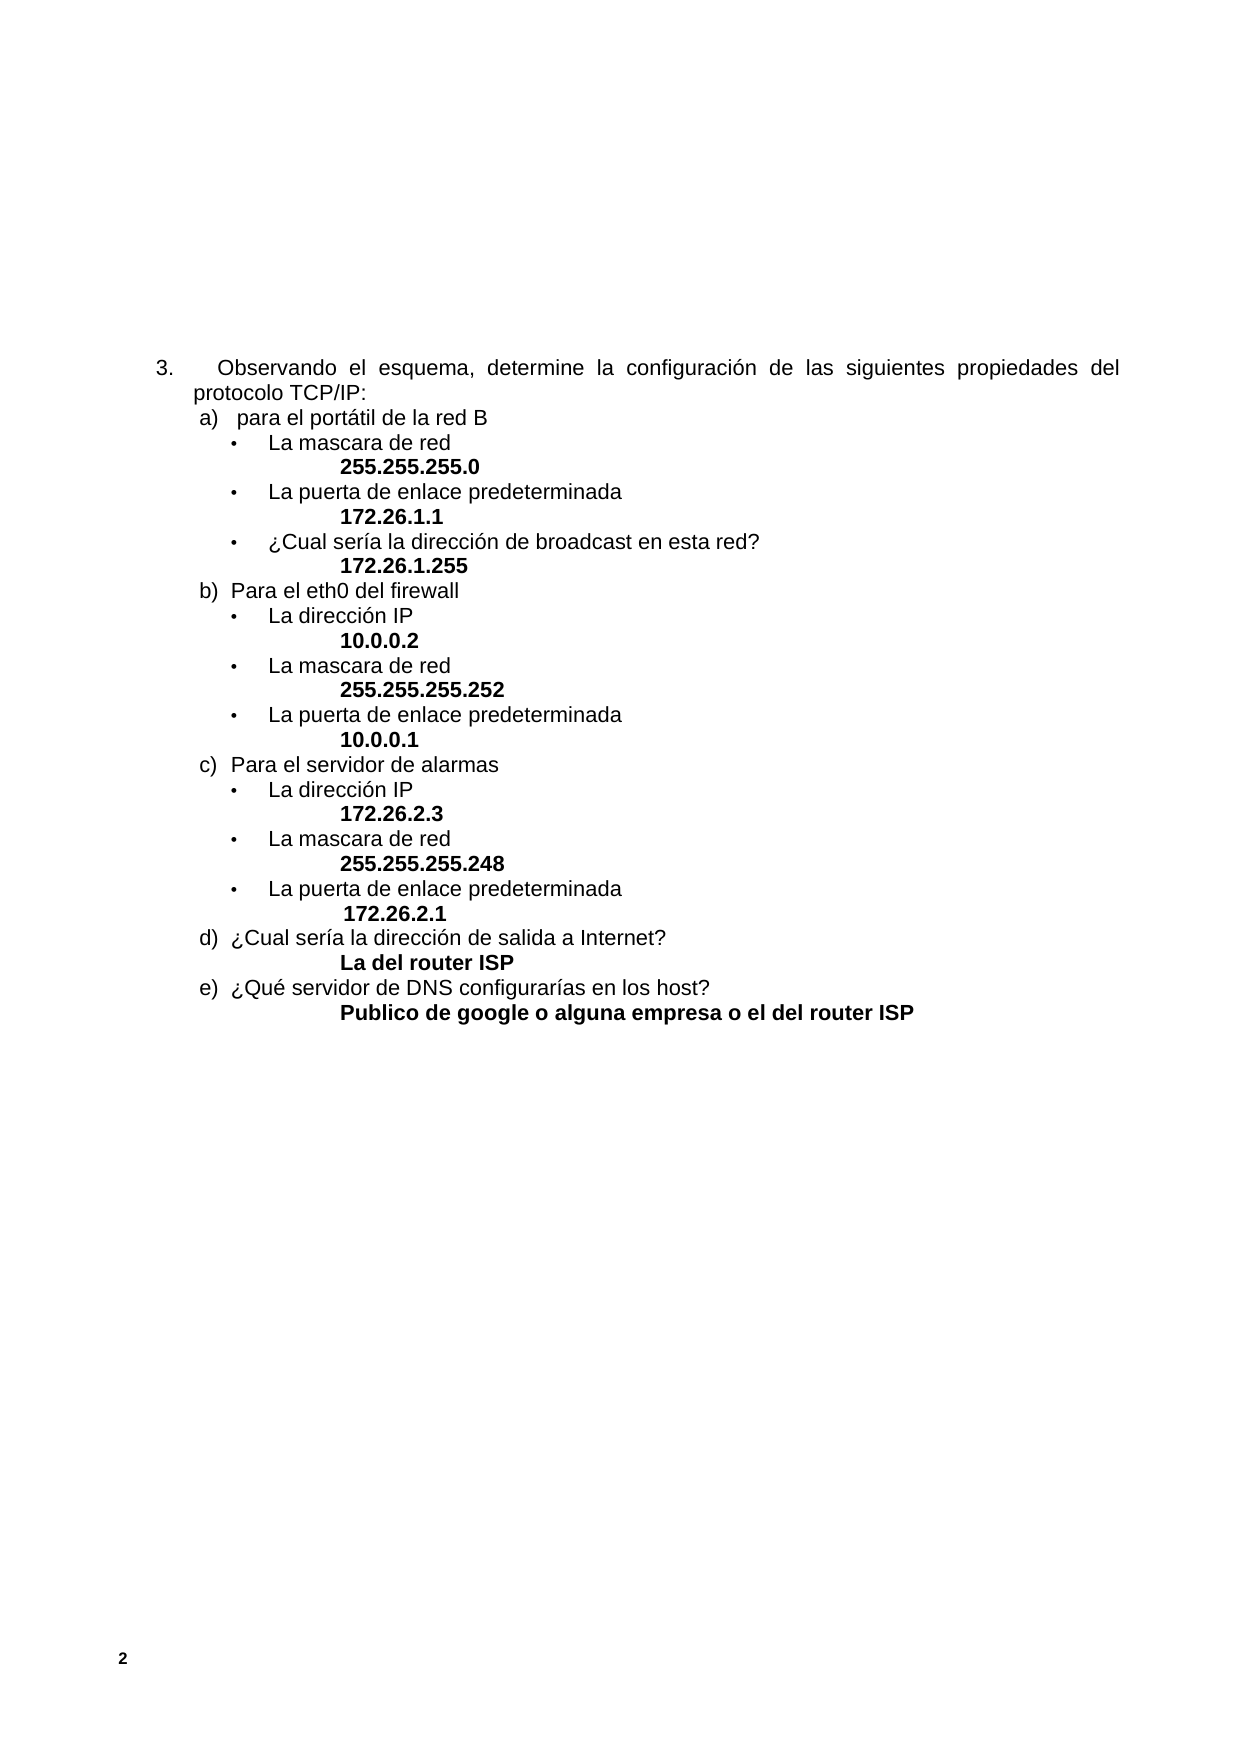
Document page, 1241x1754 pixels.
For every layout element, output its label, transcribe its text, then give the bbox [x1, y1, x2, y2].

text 172.26.2.3 [118, 802, 1122, 827]
text 10.0.0.1 [118, 727, 1122, 752]
text Publico de google o alguna empresa o el del router ISP [118, 1000, 1122, 1025]
list La mascara de red [231, 430, 1122, 455]
list 172.26.2.1 [306, 901, 1122, 926]
list para el portátil de la red B [193, 405, 1122, 430]
text 172.26.1.1 [118, 504, 1122, 529]
list ¿Cual sería la dirección de salida a Internet? [193, 926, 1122, 951]
list ¿Cual sería la dirección de broadcast en esta red? [231, 529, 1122, 554]
list Observando el esquema, determine la configuración de las siguientes propiedades del protocolo TCP/IP: [156, 356, 1122, 405]
text 255.255.255.248 [118, 851, 1122, 876]
text 255.255.255.0 [118, 455, 1122, 479]
list Para el eth0 del firewall [193, 579, 1122, 603]
list La dirección IP [231, 603, 1122, 628]
list La puerta de enlace predeterminada [231, 876, 1122, 901]
list La mascara de red [231, 827, 1122, 851]
text 255.255.255.252 [118, 678, 1122, 703]
list La puerta de enlace predeterminada [231, 703, 1122, 727]
list La dirección IP [231, 777, 1122, 802]
text La del router ISP [118, 951, 1122, 975]
list ¿Qué servidor de DNS configurarías en los host? [193, 975, 1122, 1000]
text 172.26.1.255 [118, 554, 1122, 579]
text 10.0.0.2 [118, 628, 1122, 653]
list Para el servidor de alarmas [193, 752, 1122, 777]
list La mascara de red [231, 653, 1122, 678]
list La puerta de enlace predeterminada [231, 479, 1122, 504]
